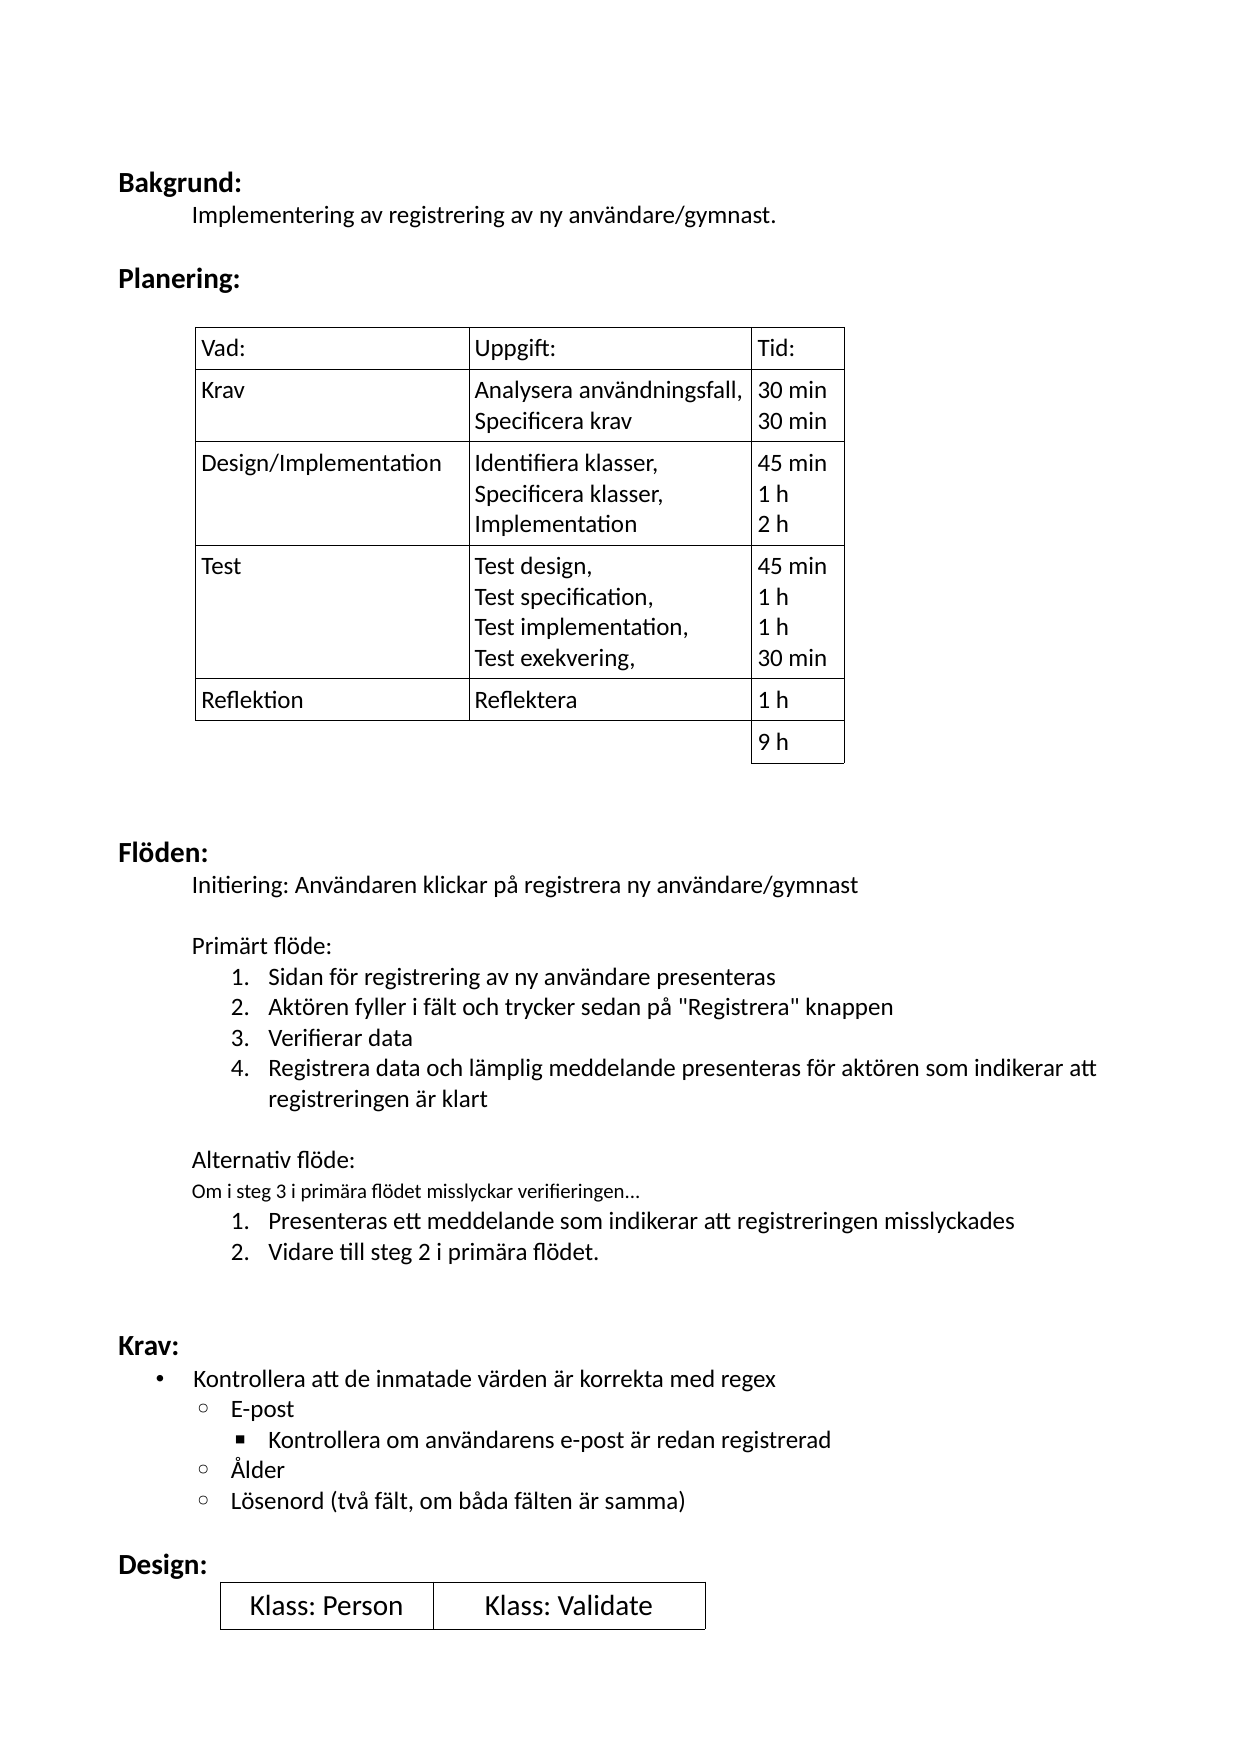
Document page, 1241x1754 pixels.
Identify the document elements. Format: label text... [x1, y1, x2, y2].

table_cell [195, 721, 469, 762]
table_cell Reflektera [470, 679, 751, 720]
table_header Vad: [196, 328, 469, 369]
text Planering: [118, 261, 1122, 296]
list Presenteras ett meddelande som indikerar att registreringen misslyckades [231, 1205, 1122, 1236]
list Lösenord (två fält, om båda fälten är samma) [193, 1485, 1122, 1515]
list Ålder [193, 1454, 1122, 1485]
text Implementering av registrering av ny användare/gymnast. [118, 199, 1122, 230]
table_cell [469, 721, 751, 762]
table_cell Identifiera klasser, Specificera klasser, Implementation [470, 442, 751, 544]
table_header Klass: Person [221, 1583, 433, 1629]
text Bakgrund: [118, 164, 1122, 199]
table_cell 1 h [752, 679, 844, 720]
list Registrera data och lämplig meddelande presenteras för aktören som indikerar att registreringen är klart [231, 1052, 1122, 1113]
list E-post [193, 1393, 1122, 1424]
list Vidare till steg 2 i primära flödet. [231, 1236, 1122, 1266]
table_header Tid: [752, 328, 844, 369]
text Om i steg 3 i primära flödet misslyckar verifieringen... [118, 1174, 1122, 1205]
table_cell 45 min 1 h 2 h [752, 442, 844, 544]
table_cell Test design, Test specification, Test implementation, Test exekvering, [470, 546, 751, 678]
table_cell 9 h [752, 721, 844, 762]
list Verifierar data [231, 1022, 1122, 1052]
table_cell Test [196, 546, 469, 678]
list Kontrollera om användarens e-post är redan registrerad [231, 1424, 1122, 1454]
list Kontrollera att de inmatade värden är korrekta med regex [156, 1363, 1122, 1393]
table_cell 30 min 30 min [752, 370, 844, 441]
list Aktören fyller i fält och trycker sedan på "Registrera" knappen [231, 991, 1122, 1022]
table_cell Krav [196, 370, 469, 441]
text Design: [118, 1546, 1122, 1582]
text Krav: [118, 1327, 1122, 1363]
text Flöden: [118, 834, 1122, 869]
table_cell Design/Implementation [196, 442, 469, 544]
table_header Klass: Validate [434, 1583, 705, 1629]
text Alternativ flöde: [118, 1144, 1122, 1174]
text Primärt flöde: [192, 930, 1122, 961]
table_cell Analysera användningsfall, Specificera krav [470, 370, 751, 441]
text Initiering: Användaren klickar på registrera ny användare/gymnast [192, 869, 1122, 900]
list Sidan för registrering av ny användare presenteras [231, 961, 1122, 991]
table_header Uppgift: [470, 328, 751, 369]
table_cell Reflektion [196, 679, 469, 720]
table_cell 45 min 1 h 1 h 30 min [752, 546, 844, 678]
